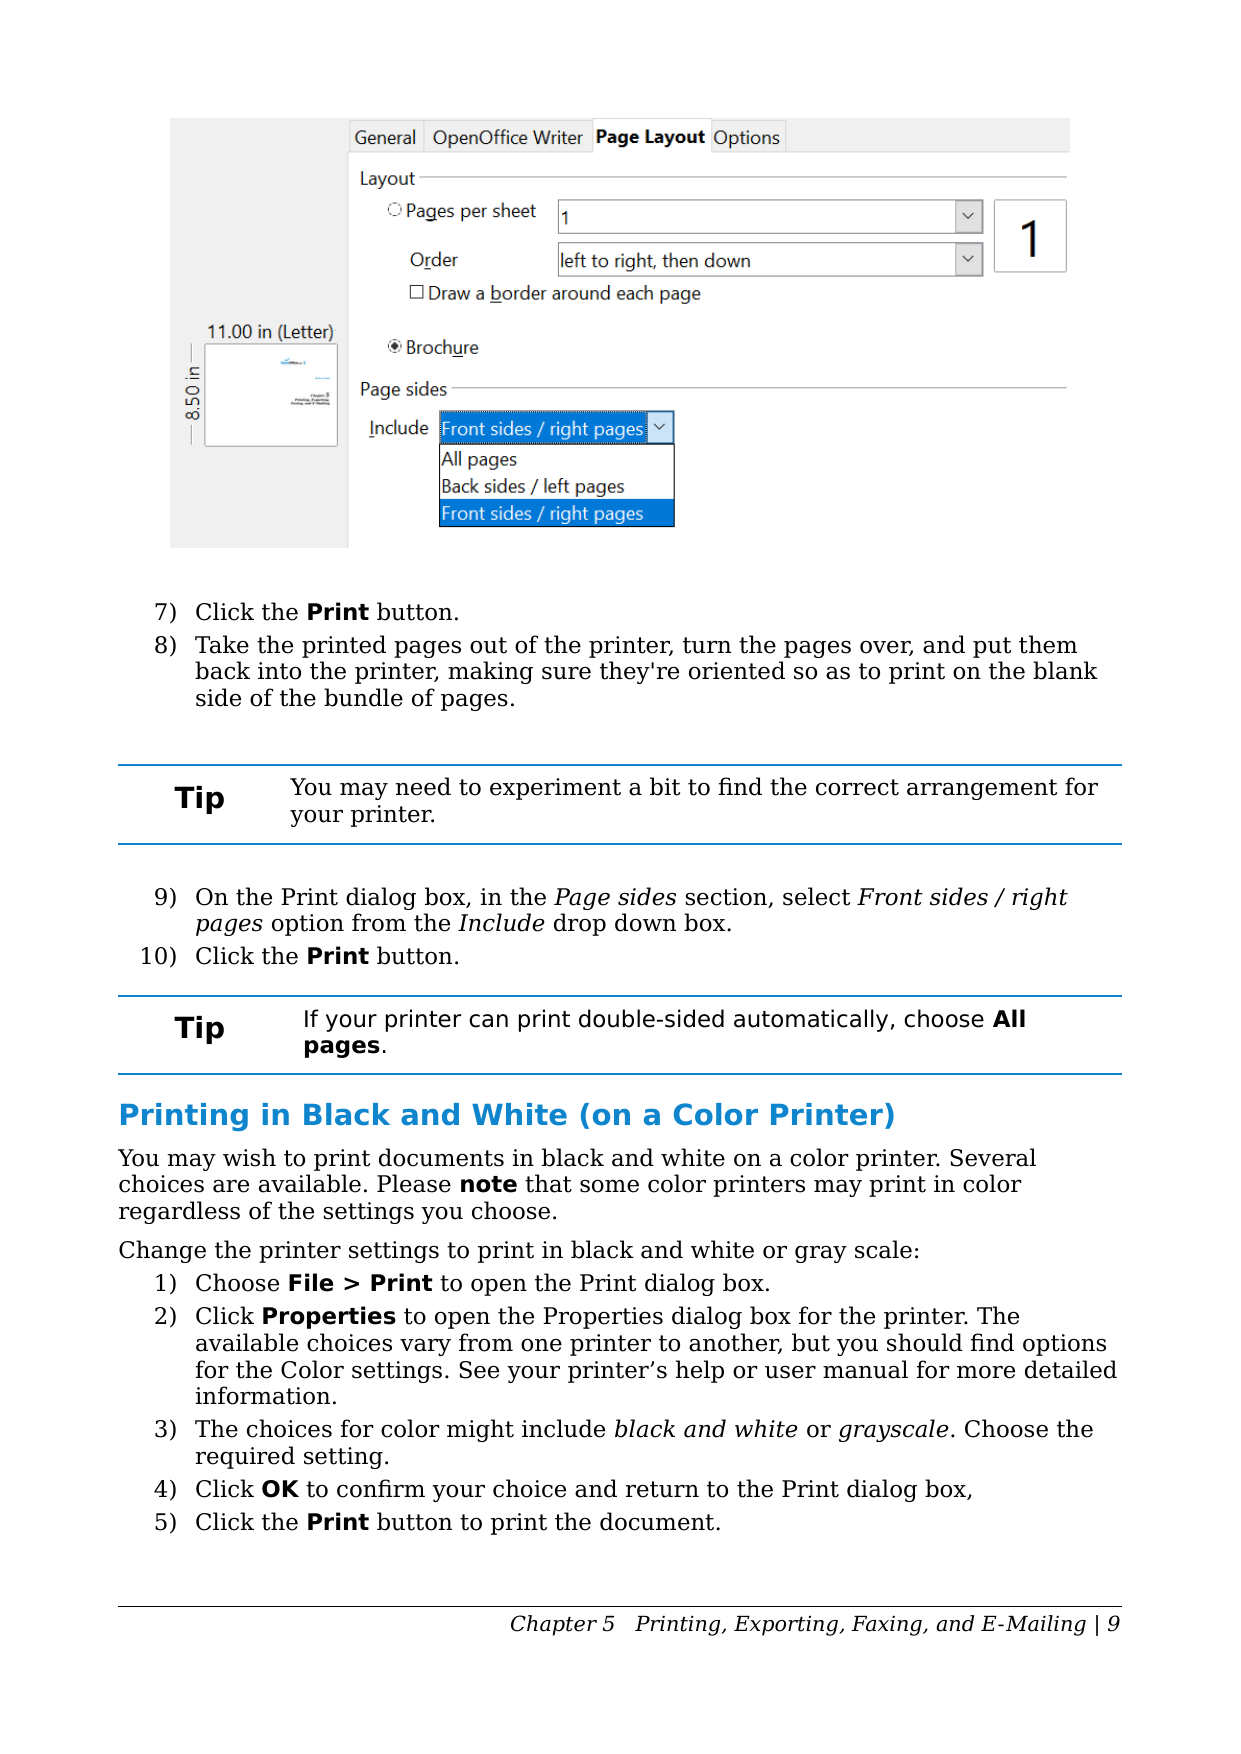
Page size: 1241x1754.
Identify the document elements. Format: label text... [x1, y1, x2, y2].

table_header Tip [118, 997, 281, 1072]
list Click the Print button. [177, 943, 1122, 970]
list Click the Print button to print the document. [177, 1509, 1122, 1536]
picture [170, 118, 1070, 548]
subtitle Printing in Black and White (on a Color Printer) [118, 1099, 1122, 1133]
table_header You may need to experiment a bit to find the correct arrangement for your printer. [281, 766, 1122, 843]
list Change the printer settings to print in black and white or gray scale: [118, 1237, 1122, 1264]
list Click Properties to open the Properties dialog box for the printer. The available choices vary from one printer to another, but you should find options for the Color settings. See your printer’s help or user manual for more detailed information. [177, 1303, 1122, 1410]
list Take the printed pages out of the printer, turn the pages over, and put them back into the printer, making sure they're oriented so as to print on the blank side of the bundle of pages. [177, 632, 1122, 712]
list On the Print dialog box, in the Page sides section, select Front sides / right pages option from the Include drop down box. [177, 884, 1122, 937]
list The choices for color might include black and white or grayscale. Choose the required setting. [177, 1416, 1122, 1470]
list Click the Print button. [177, 599, 1122, 626]
text You may wish to print documents in black and white on a color printer. Several choices are available. Please note that some color printers may print in color regardless of the settings you choose. [118, 1145, 1122, 1225]
table_header Tip [118, 766, 281, 843]
table_header If your printer can print double-sided automatically, choose All pages. [281, 997, 1122, 1072]
list Choose File > Print to open the Print dialog box. [177, 1271, 1122, 1297]
list Click OK to confirm your choice and return to the Print dialog box, [177, 1476, 1122, 1503]
